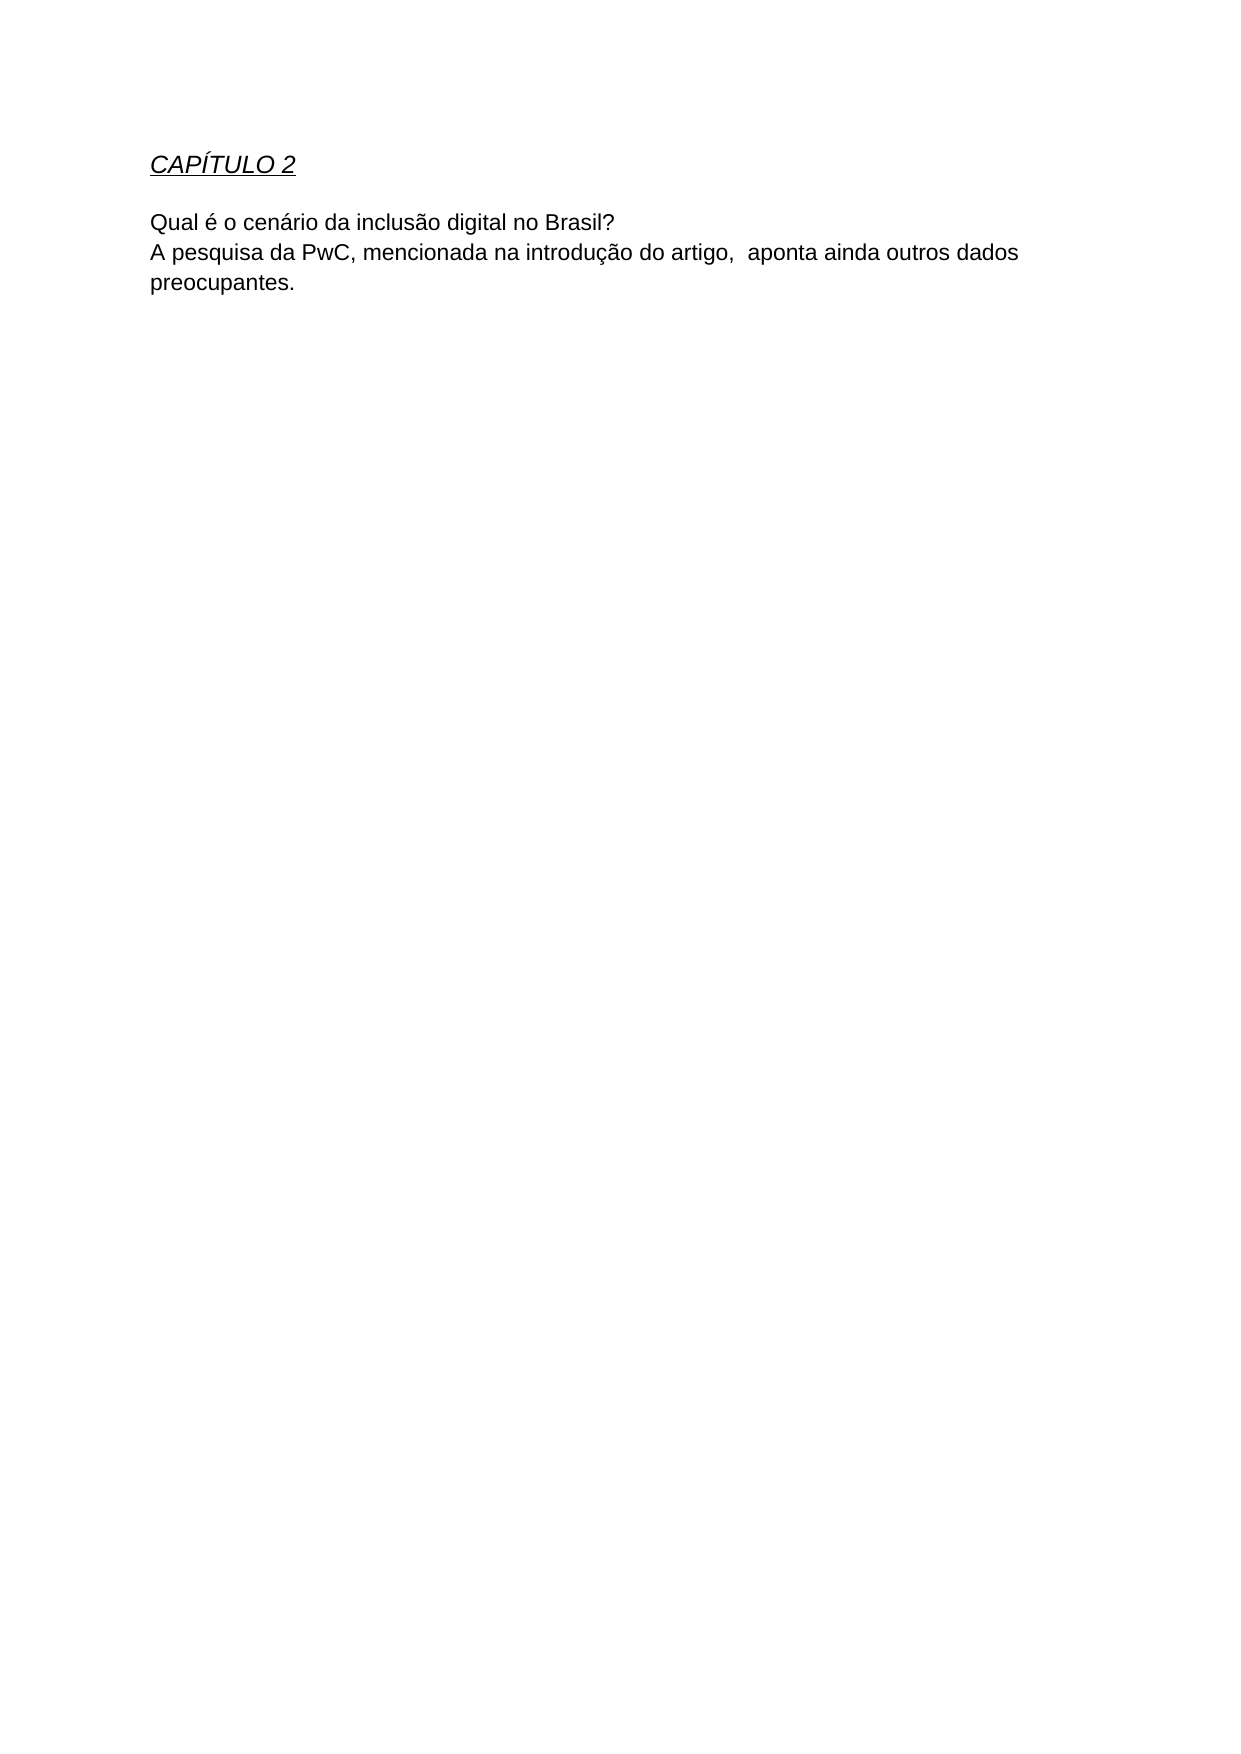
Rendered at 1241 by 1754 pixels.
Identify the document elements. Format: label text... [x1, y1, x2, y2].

text A pesquisa da PwC, mencionada na introdução do artigo, aponta ainda outros dados preocupantes. [150, 239, 1090, 296]
subtitle CAPÍTULO 2 [150, 150, 1090, 179]
text Qual é o cenário da inclusão digital no Brasil? [150, 209, 1090, 235]
